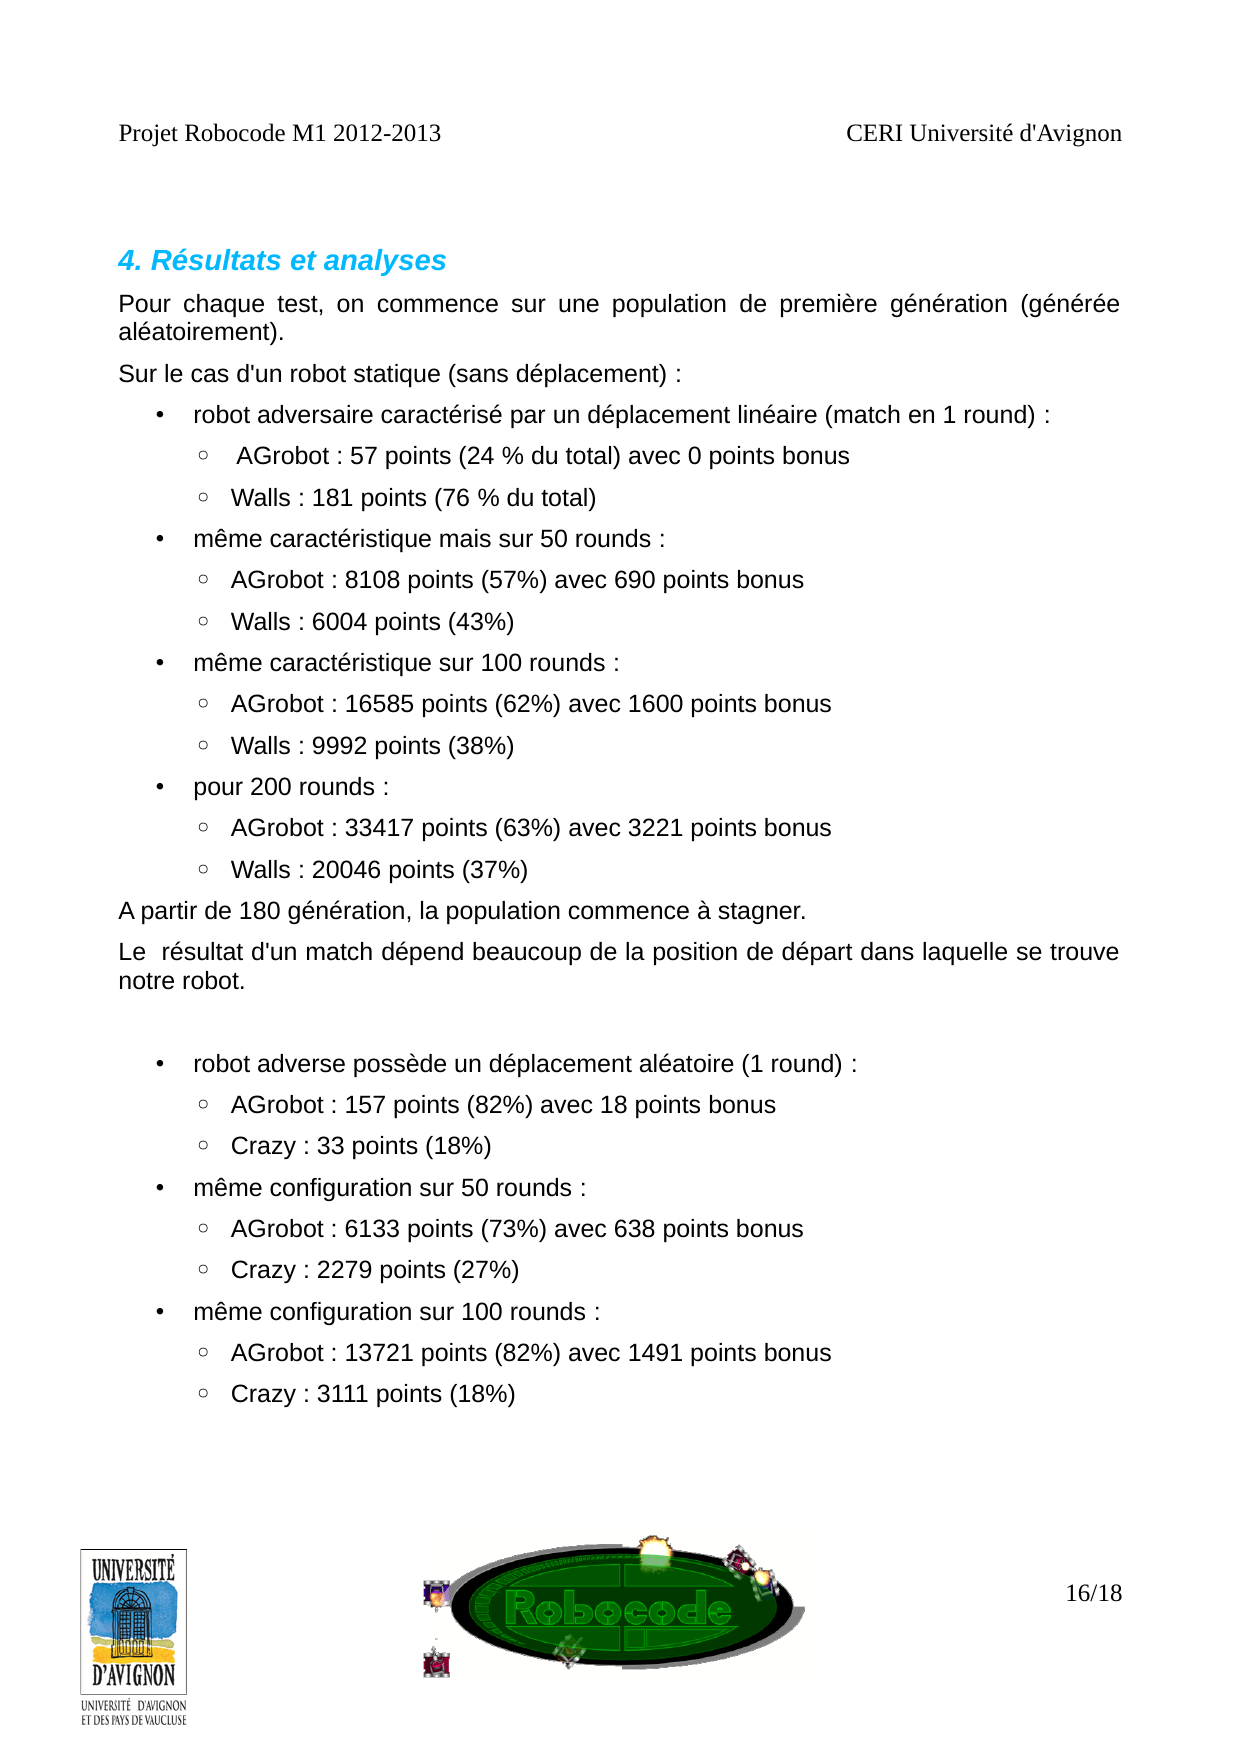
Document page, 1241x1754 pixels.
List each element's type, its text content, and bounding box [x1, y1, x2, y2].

list AGrobot : 57 points (24 % du total) avec 0 points bonus [193, 441, 1122, 470]
list même caractéristique sur 100 rounds : [156, 648, 1122, 677]
subtitle Résultats et analyses [118, 243, 1122, 276]
picture [80, 1549, 187, 1736]
list AGrobot : 33417 points (63%) avec 3221 points bonus [193, 813, 1122, 842]
list AGrobot : 157 points (82%) avec 18 points bonus [193, 1090, 1122, 1119]
list AGrobot : 8108 points (57%) avec 690 points bonus [193, 565, 1122, 594]
list Walls : 6004 points (43%) [193, 607, 1122, 636]
picture [421, 1526, 819, 1680]
list Walls : 20046 points (37%) [193, 855, 1122, 884]
text A partir de 180 génération, la population commence à stagner. [118, 896, 1122, 925]
list AGrobot : 13721 points (82%) avec 1491 points bonus [193, 1338, 1122, 1367]
list Crazy : 33 points (18%) [193, 1131, 1122, 1160]
list Crazy : 2279 points (27%) [193, 1255, 1122, 1284]
list même caractéristique mais sur 50 rounds : [156, 524, 1122, 553]
list pour 200 rounds : [156, 772, 1122, 801]
list Walls : 9992 points (38%) [193, 731, 1122, 759]
list Crazy : 3111 points (18%) [193, 1379, 1122, 1408]
list même configuration sur 50 rounds : [156, 1173, 1122, 1202]
list AGrobot : 6133 points (73%) avec 638 points bonus [193, 1214, 1122, 1243]
list même configuration sur 100 rounds : [156, 1297, 1122, 1326]
text Pour chaque test, on commence sur une population de première génération (générée aléatoirement). [118, 289, 1122, 346]
list Walls : 181 points (76 % du total) [193, 483, 1122, 511]
list robot adverse possède un déplacement aléatoire (1 round) : [156, 1049, 1122, 1077]
text Le résultat d'un match dépend beaucoup de la position de départ dans laquelle se trouve notre robot. [118, 937, 1122, 995]
list robot adversaire caractérisé par un déplacement linéaire (match en 1 round) : [156, 400, 1122, 429]
list AGrobot : 16585 points (62%) avec 1600 points bonus [193, 689, 1122, 718]
text Sur le cas d'un robot statique (sans déplacement) : [118, 359, 1122, 387]
